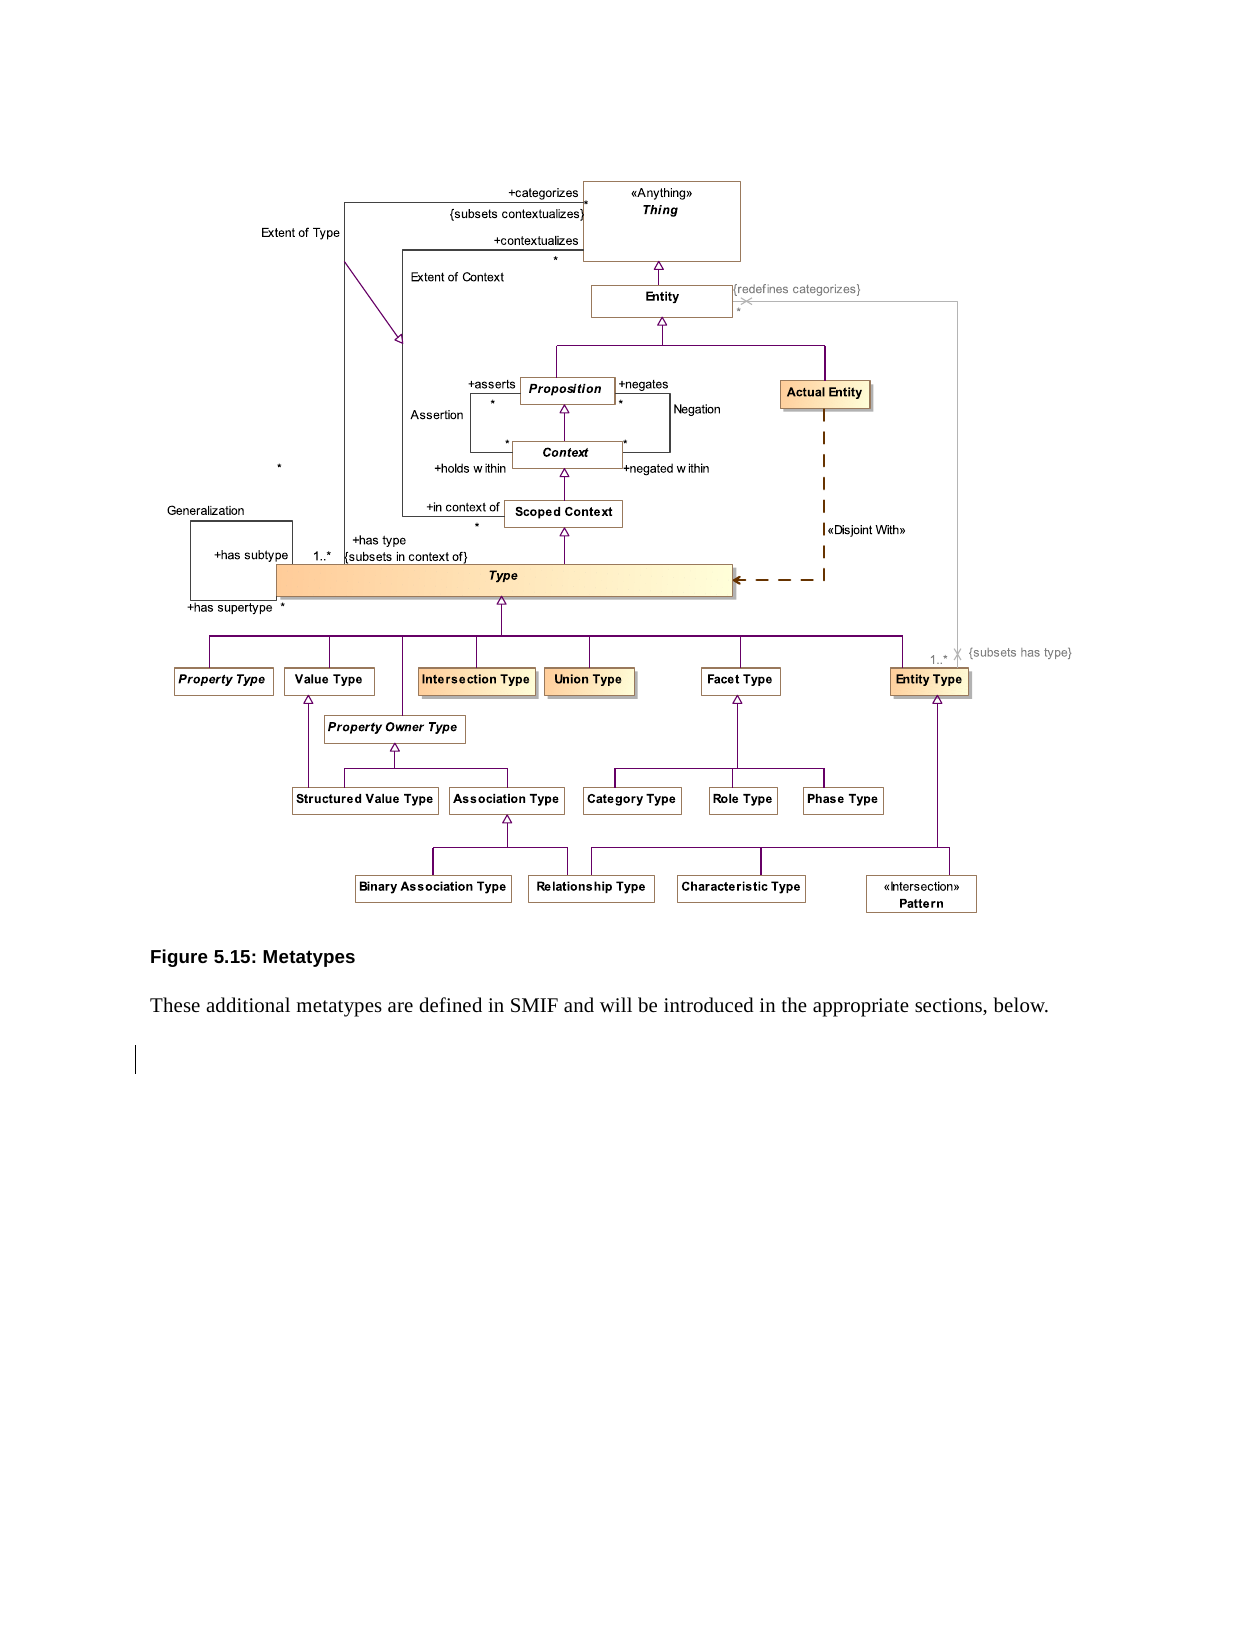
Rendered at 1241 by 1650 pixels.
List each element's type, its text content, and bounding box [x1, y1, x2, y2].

text [150, 150, 1090, 173]
text These additional metatypes are defined in SMIF and will be introduced in the appropriate sections, below. [150, 967, 1090, 1017]
text Figure 5.15: Metatypes [150, 939, 1090, 967]
